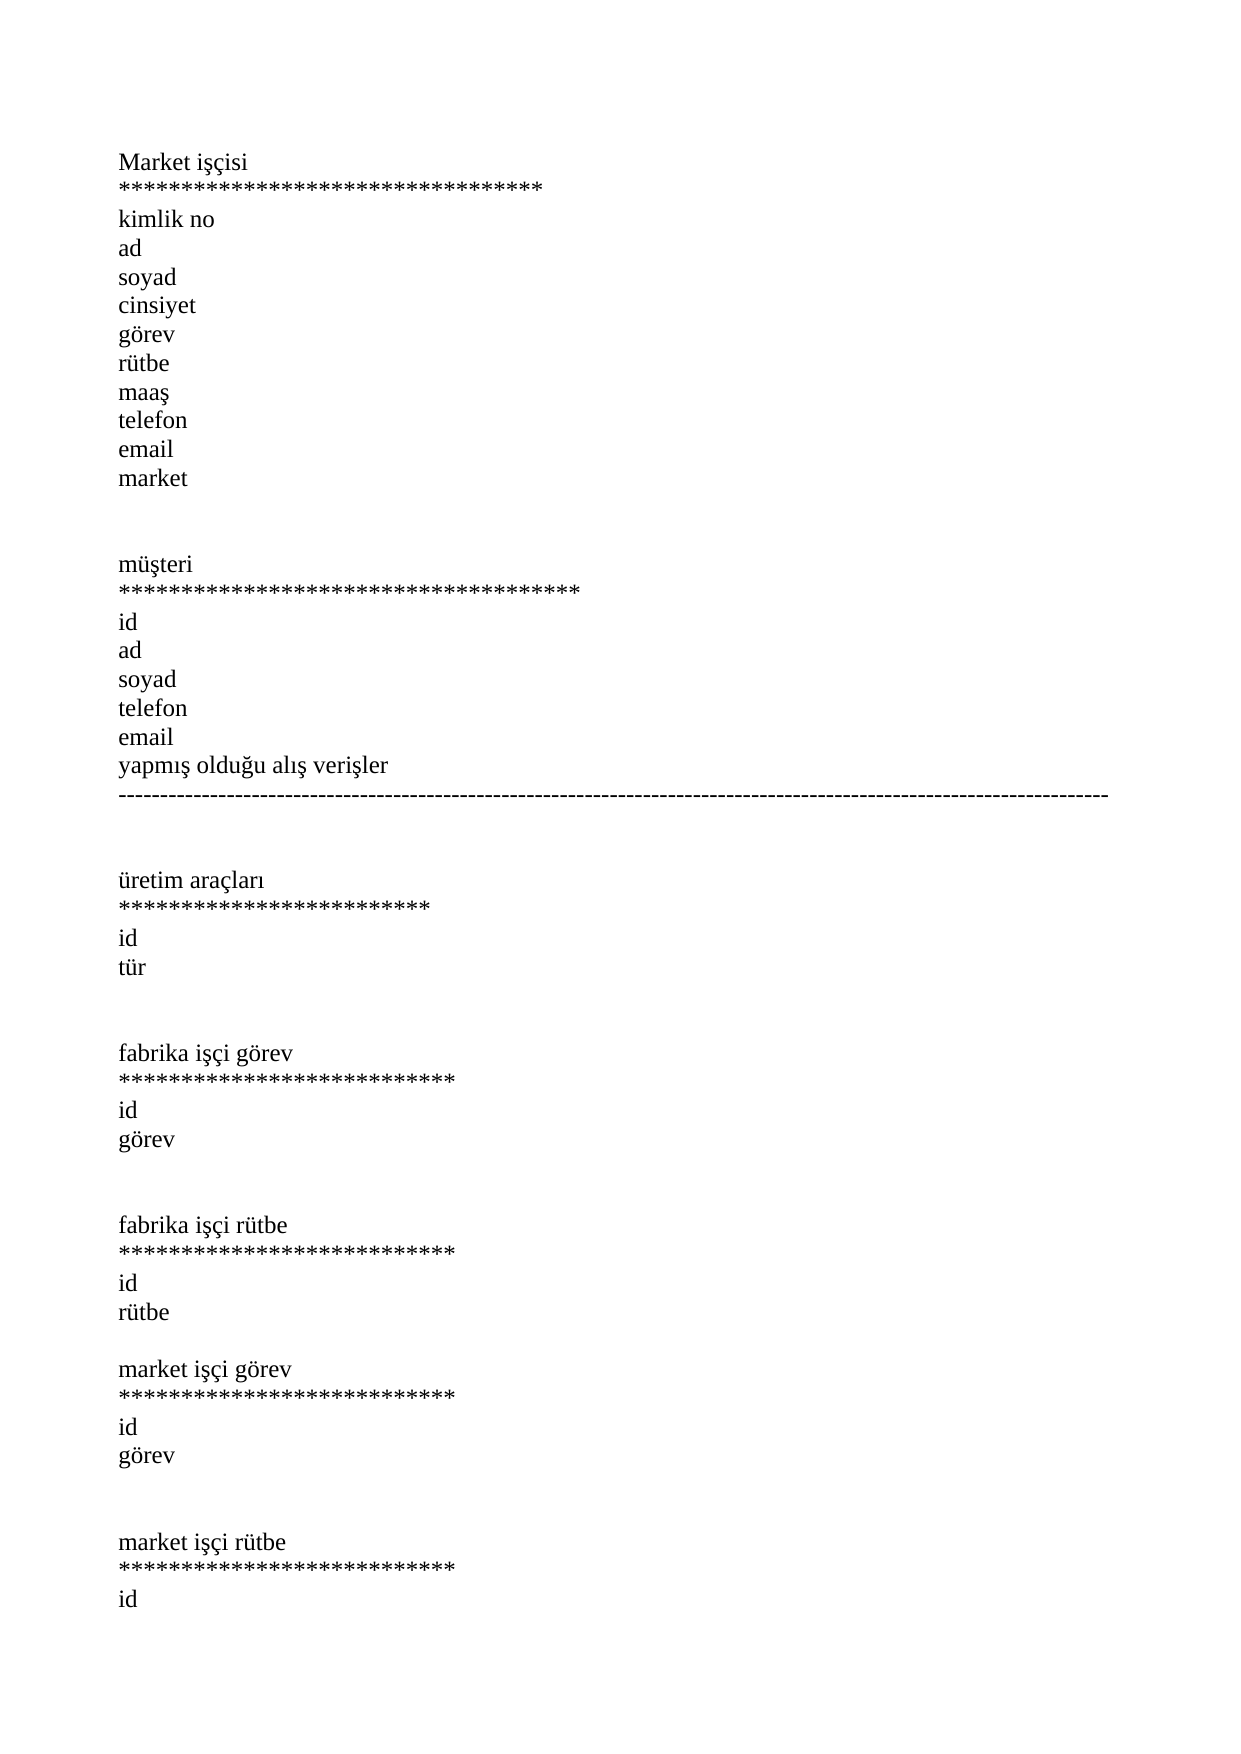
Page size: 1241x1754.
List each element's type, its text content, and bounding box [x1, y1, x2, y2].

text üretim araçları [118, 866, 1122, 894]
text *************************** [118, 1067, 1122, 1096]
text cinsiyet [118, 291, 1122, 319]
text Market işçisi [118, 147, 1122, 176]
text email [118, 434, 1122, 463]
text soyad [118, 262, 1122, 291]
text ********************************** [118, 176, 1122, 204]
text yapmış olduğu alış verişler [118, 751, 1122, 779]
text telefon [118, 693, 1122, 722]
text *************************** [118, 1239, 1122, 1268]
text id [118, 1584, 1122, 1613]
text soyad [118, 664, 1122, 693]
text market işçi görev [118, 1354, 1122, 1383]
text ad [118, 233, 1122, 262]
text müşteri [118, 549, 1122, 578]
text kimlik no [118, 204, 1122, 233]
text id [118, 607, 1122, 636]
text id [118, 923, 1122, 952]
text görev [118, 1124, 1122, 1153]
text rütbe [118, 348, 1122, 377]
text market işçi rütbe [118, 1527, 1122, 1556]
text id [118, 1096, 1122, 1124]
text *************************** [118, 1383, 1122, 1412]
text maaş [118, 377, 1122, 406]
text market [118, 463, 1122, 492]
text tür [118, 952, 1122, 981]
text ************************************* [118, 578, 1122, 607]
text fabrika işçi görev [118, 1038, 1122, 1067]
text email [118, 722, 1122, 751]
text telefon [118, 406, 1122, 434]
text görev [118, 1441, 1122, 1469]
text *************************** [118, 1556, 1122, 1584]
text ************************* [118, 894, 1122, 923]
text fabrika işçi rütbe [118, 1211, 1122, 1239]
text rütbe [118, 1297, 1122, 1326]
text id [118, 1412, 1122, 1441]
text id [118, 1268, 1122, 1297]
text ----------------------------------------------------------------------------------------------------------------------- [118, 779, 1122, 808]
text görev [118, 319, 1122, 348]
text ad [118, 636, 1122, 664]
